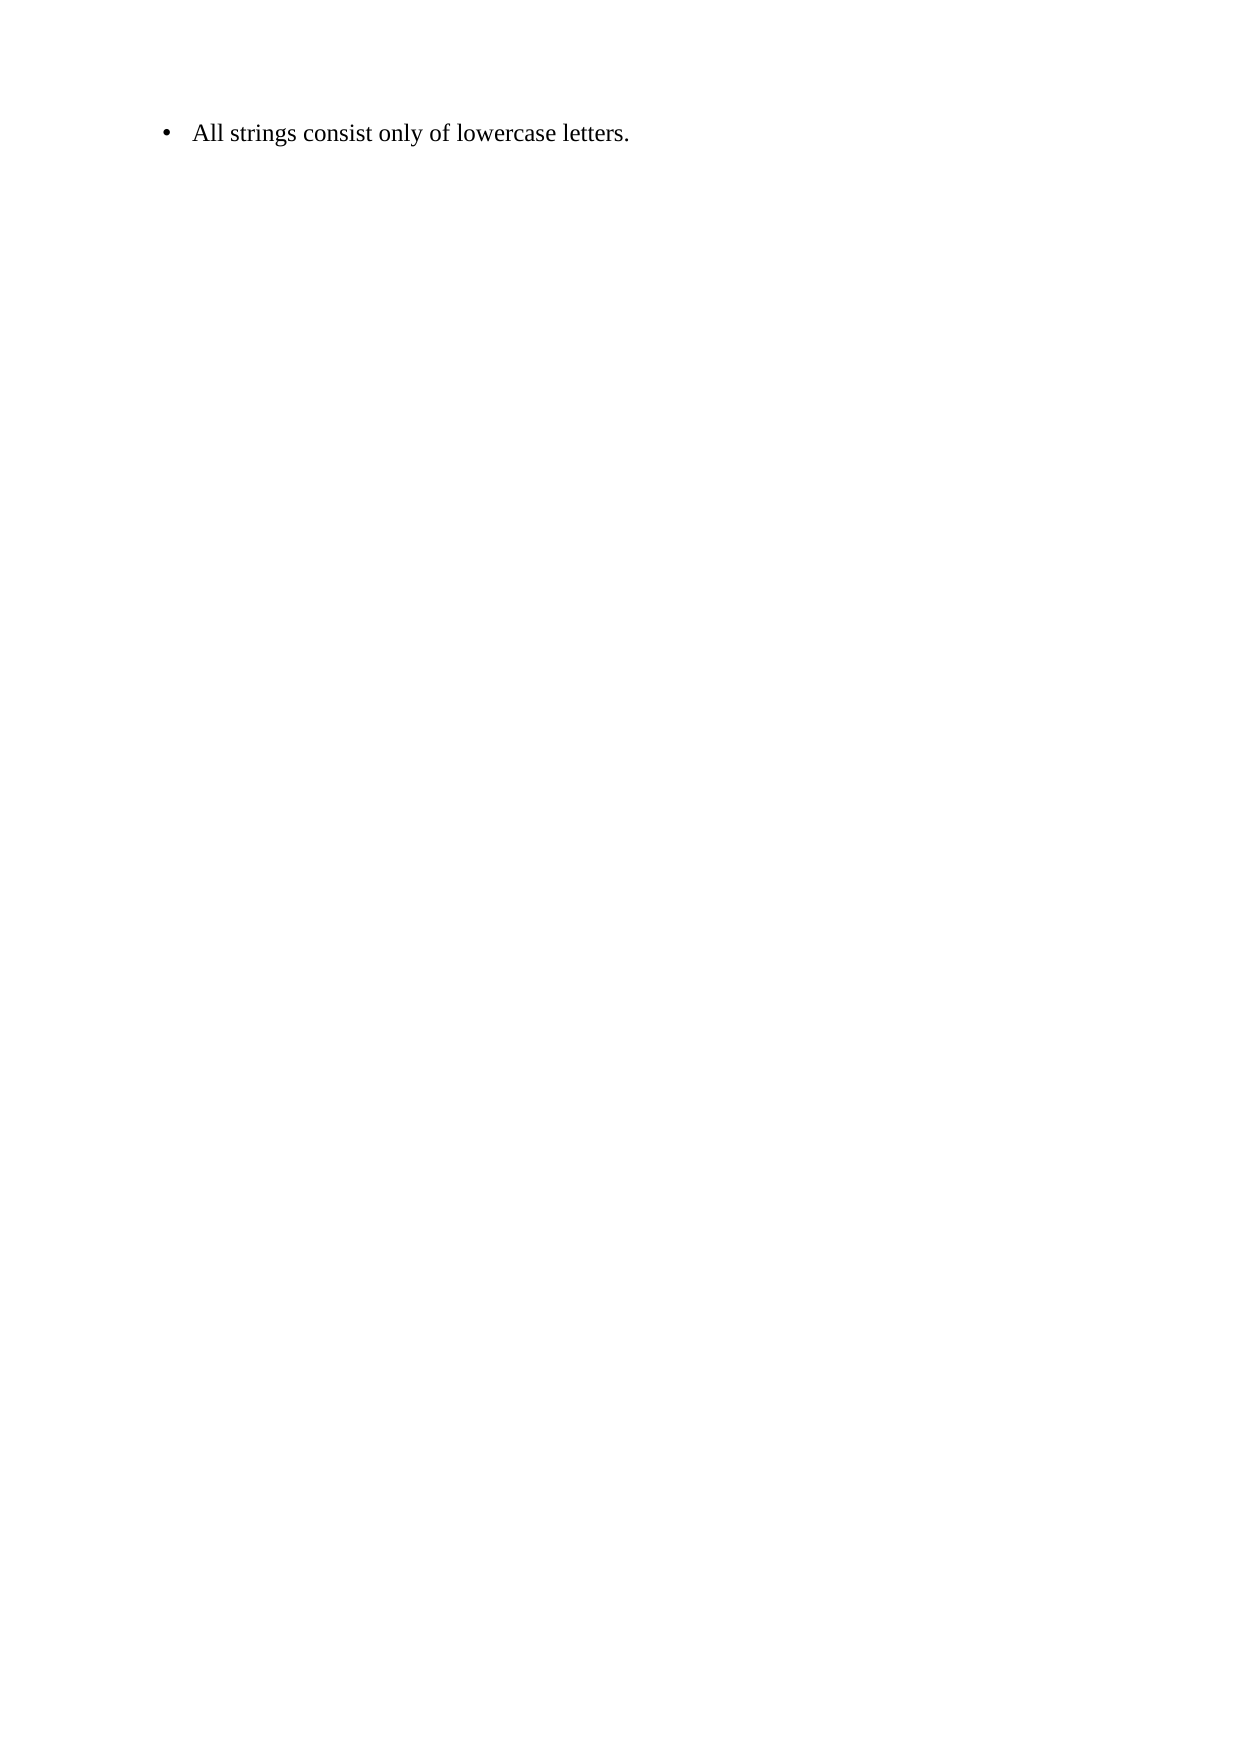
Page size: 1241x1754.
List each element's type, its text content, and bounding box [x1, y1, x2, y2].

list All strings consist only of lowercase letters. [162, 118, 1122, 147]
